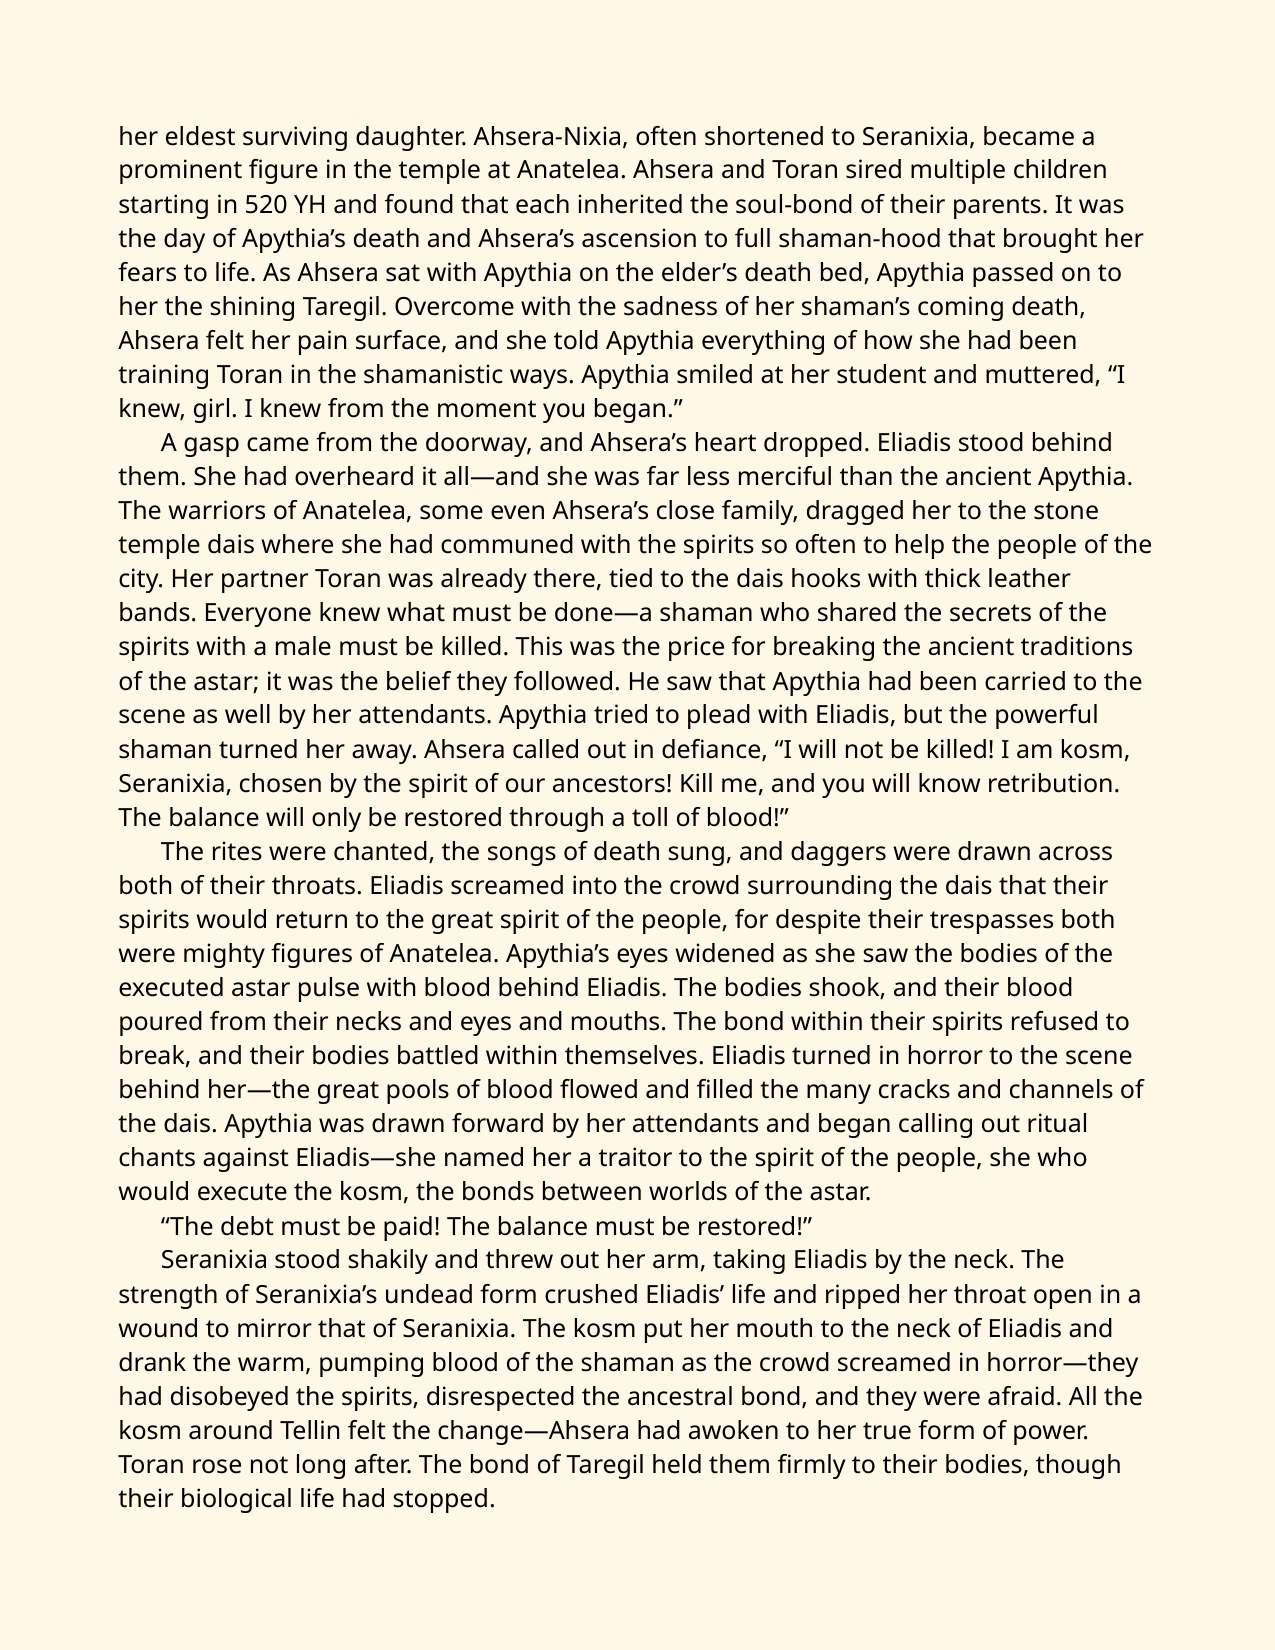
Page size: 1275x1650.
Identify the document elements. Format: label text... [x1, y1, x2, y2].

text her eldest surviving daughter. Ahsera-Nixia, often shortened to Seranixia, became a prominent figure in the temple at Anatelea. Ahsera and Toran sired multiple children starting in 520 YH and found that each inherited the soul-bond of their parents. It was the day of Apythia’s death and Ahsera’s ascension to full shaman-hood that brought her fears to life. As Ahsera sat with Apythia on the elder’s death bed, Apythia passed on to her the shining Taregil. Overcome with the sadness of her shaman’s coming death, Ahsera felt her pain surface, and she told Apythia everything of how she had been training Toran in the shamanistic ways. Apythia smiled at her student and muttered, “I knew, girl. I knew from the moment you began.” [118, 118, 1157, 425]
text A gasp came from the doorway, and Ahsera’s heart dropped. Eliadis stood behind them. She had overheard it all—and she was far less merciful than the ancient Apythia. The warriors of Anatelea, some even Ahsera’s close family, dragged her to the stone temple dais where she had communed with the spirits so often to help the people of the city. Her partner Toran was already there, tied to the dais hooks with thick leather bands. Everyone knew what must be done—a shaman who shared the secrets of the spirits with a male must be killed. This was the price for breaking the ancient traditions of the astar; it was the belief they followed. He saw that Apythia had been carried to the scene as well by her attendants. Apythia tried to plead with Eliadis, but the powerful shaman turned her away. Ahsera called out in defiance, “I will not be killed! I am kosm, Seranixia, chosen by the spirit of our ancestors! Kill me, and you will know retribution. The balance will only be restored through a toll of blood!” [118, 425, 1157, 833]
text “The debt must be paid! The balance must be restored!” [118, 1208, 1157, 1242]
text Seranixia stood shakily and threw out her arm, taking Eliadis by the neck. The strength of Seranixia’s undead form crushed Eliadis’ life and ripped her throat open in a wound to mirror that of Seranixia. The kosm put her mouth to the neck of Eliadis and drank the warm, pumping blood of the shaman as the crowd screamed in horror—they had disobeyed the spirits, disrespected the ancestral bond, and they were afraid. All the kosm around Tellin felt the change—Ahsera had awoken to her true form of power. Toran rose not long after. The bond of Taregil held them firmly to their bodies, though their biological life had stopped. [118, 1242, 1157, 1515]
text The rites were chanted, the songs of death sung, and daggers were drawn across both of their throats. Eliadis screamed into the crowd surrounding the dais that their spirits would return to the great spirit of the people, for despite their trespasses both were mighty figures of Anatelea. Apythia’s eyes widened as she saw the bodies of the executed astar pulse with blood behind Eliadis. The bodies shook, and their blood poured from their necks and eyes and mouths. The bond within their spirits refused to break, and their bodies battled within themselves. Eliadis turned in horror to the scene behind her—the great pools of blood flowed and filled the many cracks and channels of the dais. Apythia was drawn forward by her attendants and began calling out ritual chants against Eliadis—she named her a traitor to the spirit of the people, she who would execute the kosm, the bonds between worlds of the astar. [118, 833, 1157, 1208]
